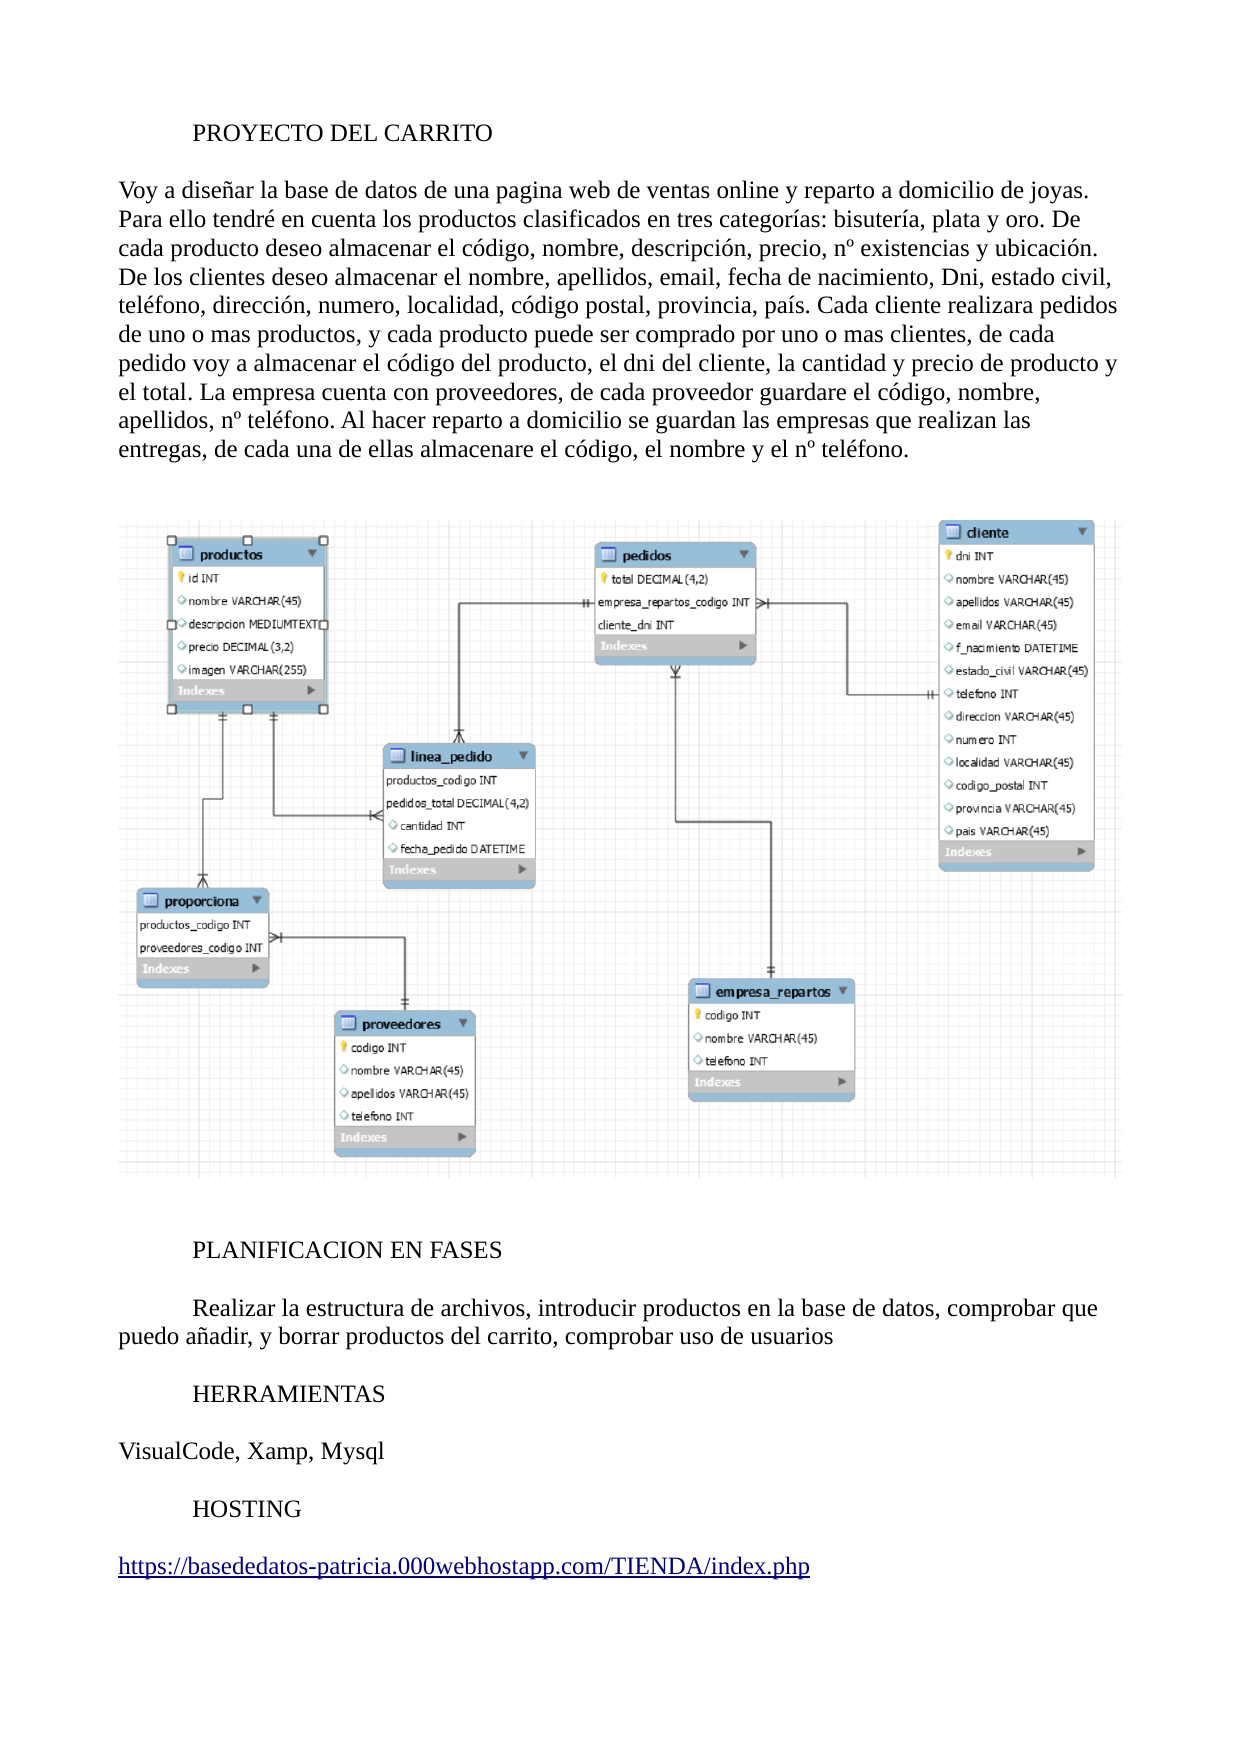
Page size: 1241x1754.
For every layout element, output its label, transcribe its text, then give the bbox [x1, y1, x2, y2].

text HERRAMIENTAS [118, 1379, 1122, 1408]
text PROYECTO DEL CARRITO [118, 118, 1122, 147]
text https://basededatos-patricia.000webhostapp.com/TIENDA/index.php [118, 1551, 1122, 1580]
text Voy a diseñar la base de datos de una pagina web de ventas online y reparto a domicilio de joyas. Para ello tendré en cuenta los productos clasificados en tres categorías: bisutería, plata y oro. De cada producto deseo almacenar el código, nombre, descripción, precio, nº existencias y ubicación. De los clientes deseo almacenar el nombre, apellidos, email, fecha de nacimiento, Dni, estado civil, teléfono, dirección, numero, localidad, código postal, provincia, país. Cada cliente realizara pedidos de uno o mas productos, y cada producto puede ser comprado por uno o mas clientes, de cada pedido voy a almacenar el código del producto, el dni del cliente, la cantidad y precio de producto y el total. La empresa cuenta con proveedores, de cada proveedor guardare el código, nombre, apellidos, nº teléfono. Al hacer reparto a domicilio se guardan las empresas que realizan las entregas, de cada una de ellas almacenare el código, el nombre y el nº teléfono. [118, 176, 1122, 463]
text VisualCode, Xamp, Mysql [118, 1436, 1122, 1465]
text Realizar la estructura de archivos, introducir productos en la base de datos, comprobar que puedo añadir, y borrar productos del carrito, comprobar uso de usuarios [118, 1293, 1122, 1350]
text PLANIFICACION EN FASES [118, 1235, 1122, 1264]
text HOSTING [118, 1494, 1122, 1523]
picture [118, 520, 1123, 1178]
